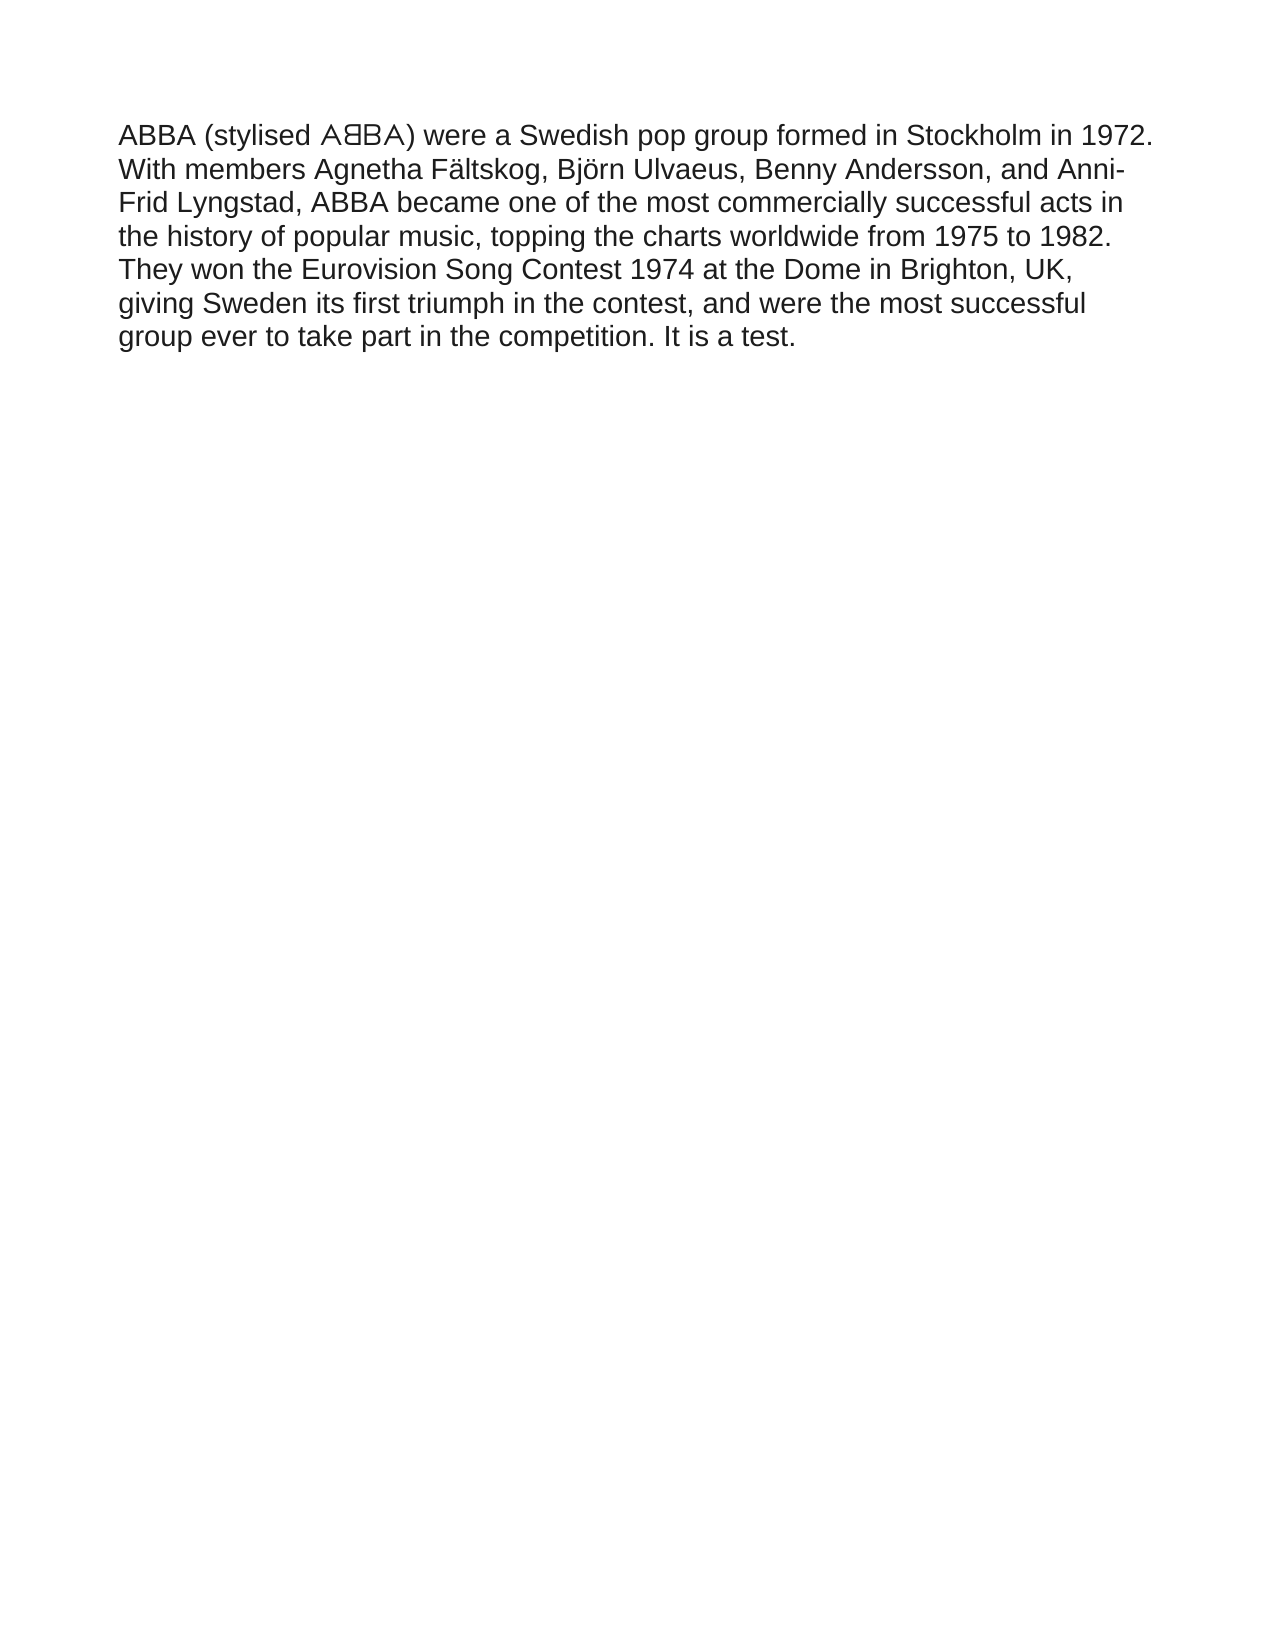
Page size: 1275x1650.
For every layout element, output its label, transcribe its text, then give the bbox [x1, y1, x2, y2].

text ABBA (stylised ᗅᗺᗷᗅ) were a Swedish pop group formed in Stockholm in 1972. With members Agnetha Fältskog, Björn Ulvaeus, Benny Andersson, and Anni-Frid Lyngstad, ABBA became one of the most commercially successful acts in the history of popular music, topping the charts worldwide from 1975 to 1982. They won the Eurovision Song Contest 1974 at the Dome in Brighton, UK, giving Sweden its first triumph in the contest, and were the most successful group ever to take part in the competition. It is a test. [118, 118, 1157, 353]
